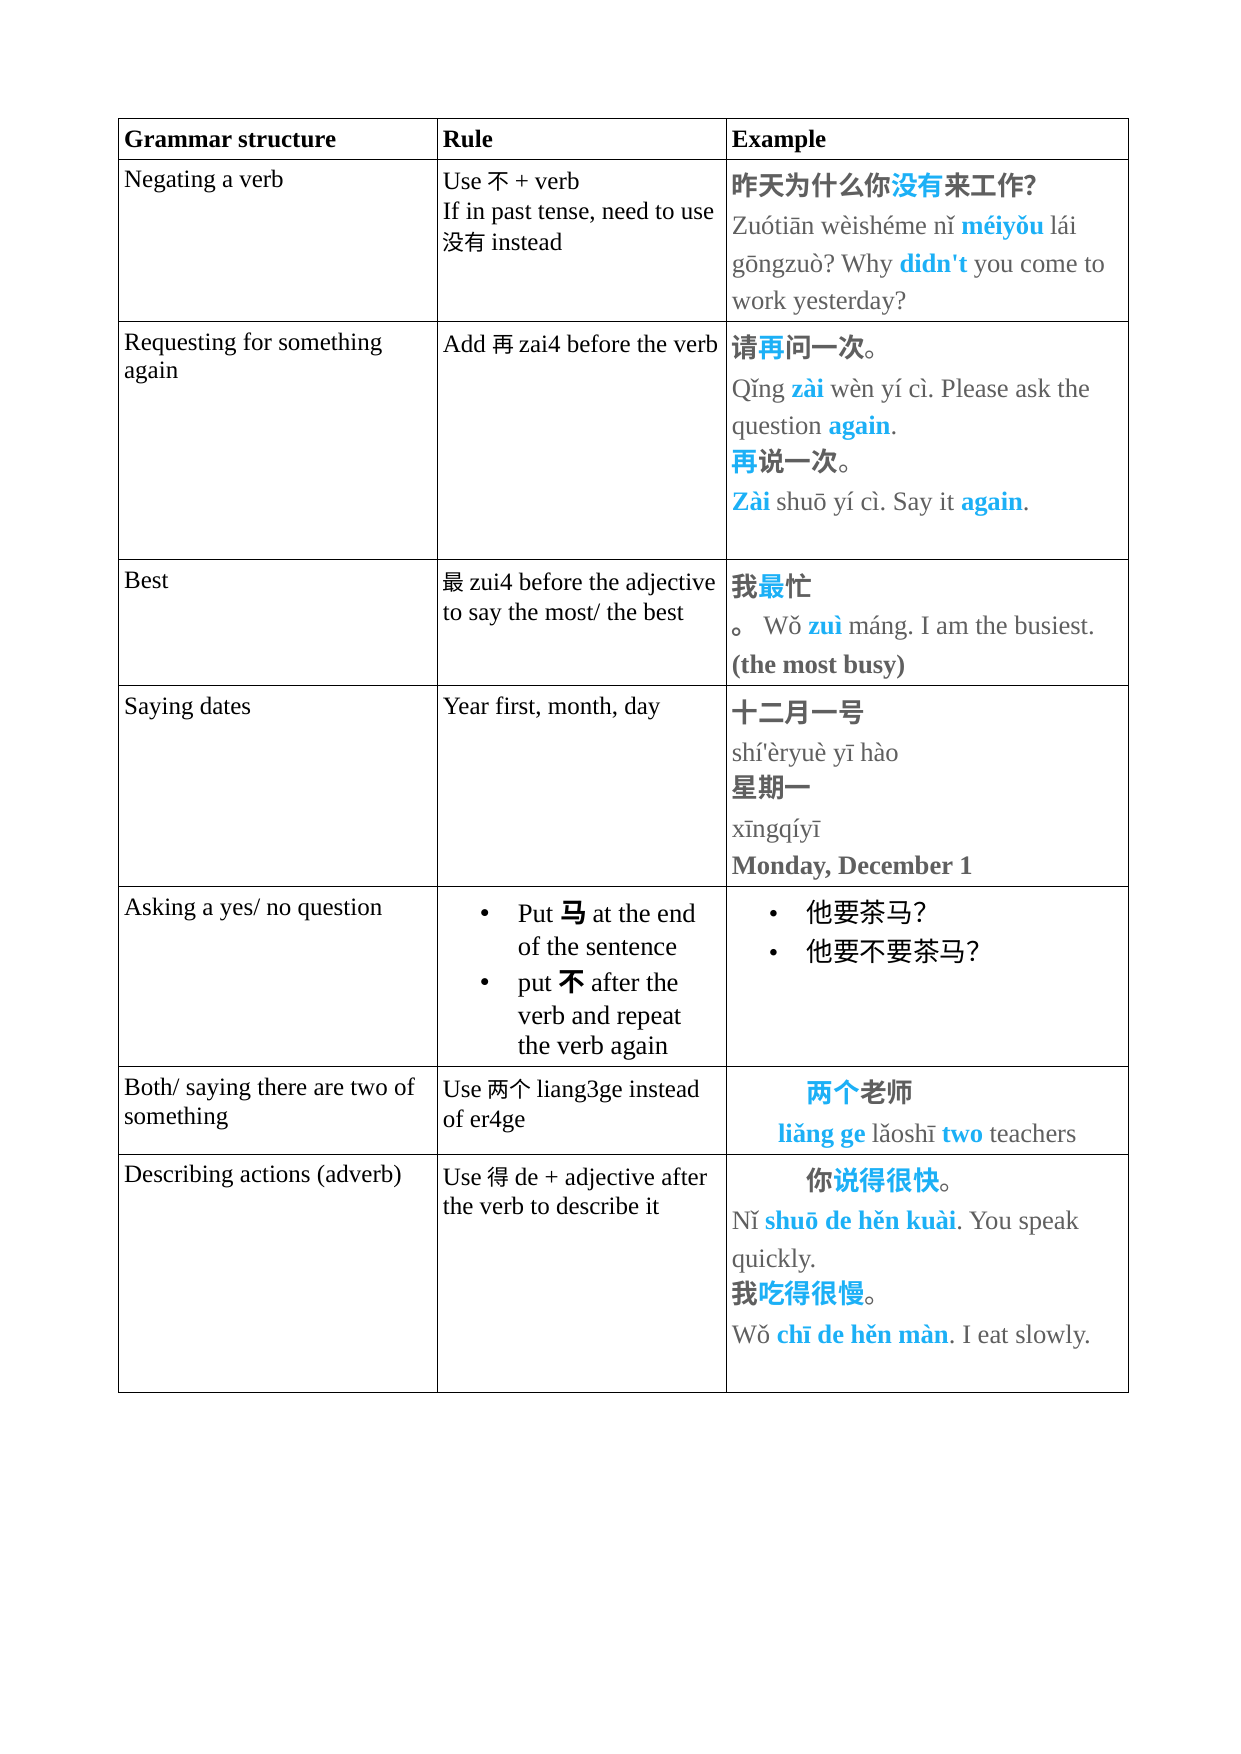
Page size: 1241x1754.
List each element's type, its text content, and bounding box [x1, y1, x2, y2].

table_cell Asking a yes/ no question [119, 887, 437, 1066]
table_cell Add 再 zai4 before the verb [438, 322, 726, 559]
table_cell Requesting for something again [119, 322, 437, 559]
table_cell 我最忙 。 Wǒ zuì máng. I am the busiest. (the most busy) [727, 560, 1128, 685]
table_cell 请再问一次。 Qǐng zài wèn yí cì. Please ask the question again. 再说一次。 Zài shuō yí cì. Say it again. [727, 322, 1128, 559]
table_cell Negating a verb [119, 160, 437, 321]
table_cell 十二月一号 shí'èryuè yī hào 星期一 xīngqíyī Monday, December 1 [727, 686, 1128, 886]
table_header Rule [438, 119, 726, 158]
table_cell 昨天为什么你没有来工作？ Zuótiān wèishéme nǐ méiyǒu lái gōngzuò? Why didn't you come to work yesterday? [727, 160, 1128, 321]
table_cell 他要茶马？ 他要不要茶马？ [727, 887, 1128, 1066]
table_header Example [727, 119, 1128, 158]
table_cell Saying dates [119, 686, 437, 886]
table_cell Use 不 + verb If in past tense, need to use 没有 instead [438, 160, 726, 321]
table_cell Describing actions (adverb) [119, 1155, 437, 1392]
table_cell Use 得 de + adjective after the verb to describe it [438, 1155, 726, 1392]
table_cell 最 zui4 before the adjective to say the most/ the best [438, 560, 726, 685]
table_cell Use 两个 liang3ge instead of er4ge [438, 1067, 726, 1154]
table_cell Both/ saying there are two of something [119, 1067, 437, 1154]
table_cell Best [119, 560, 437, 685]
table_cell Year first, month, day [438, 686, 726, 886]
table_cell 两个老师 liǎng ge lǎoshī two teachers [727, 1067, 1128, 1154]
table_cell Put 马 at the end of the sentence put 不 after the verb and repeat the verb again [438, 887, 726, 1066]
table_cell 你说得很快。 Nǐ shuō de hěn kuài. You speak quickly. 我吃得很慢。 Wǒ chī de hěn màn. I eat slowly. [727, 1155, 1128, 1392]
table_header Grammar structure [119, 119, 437, 158]
